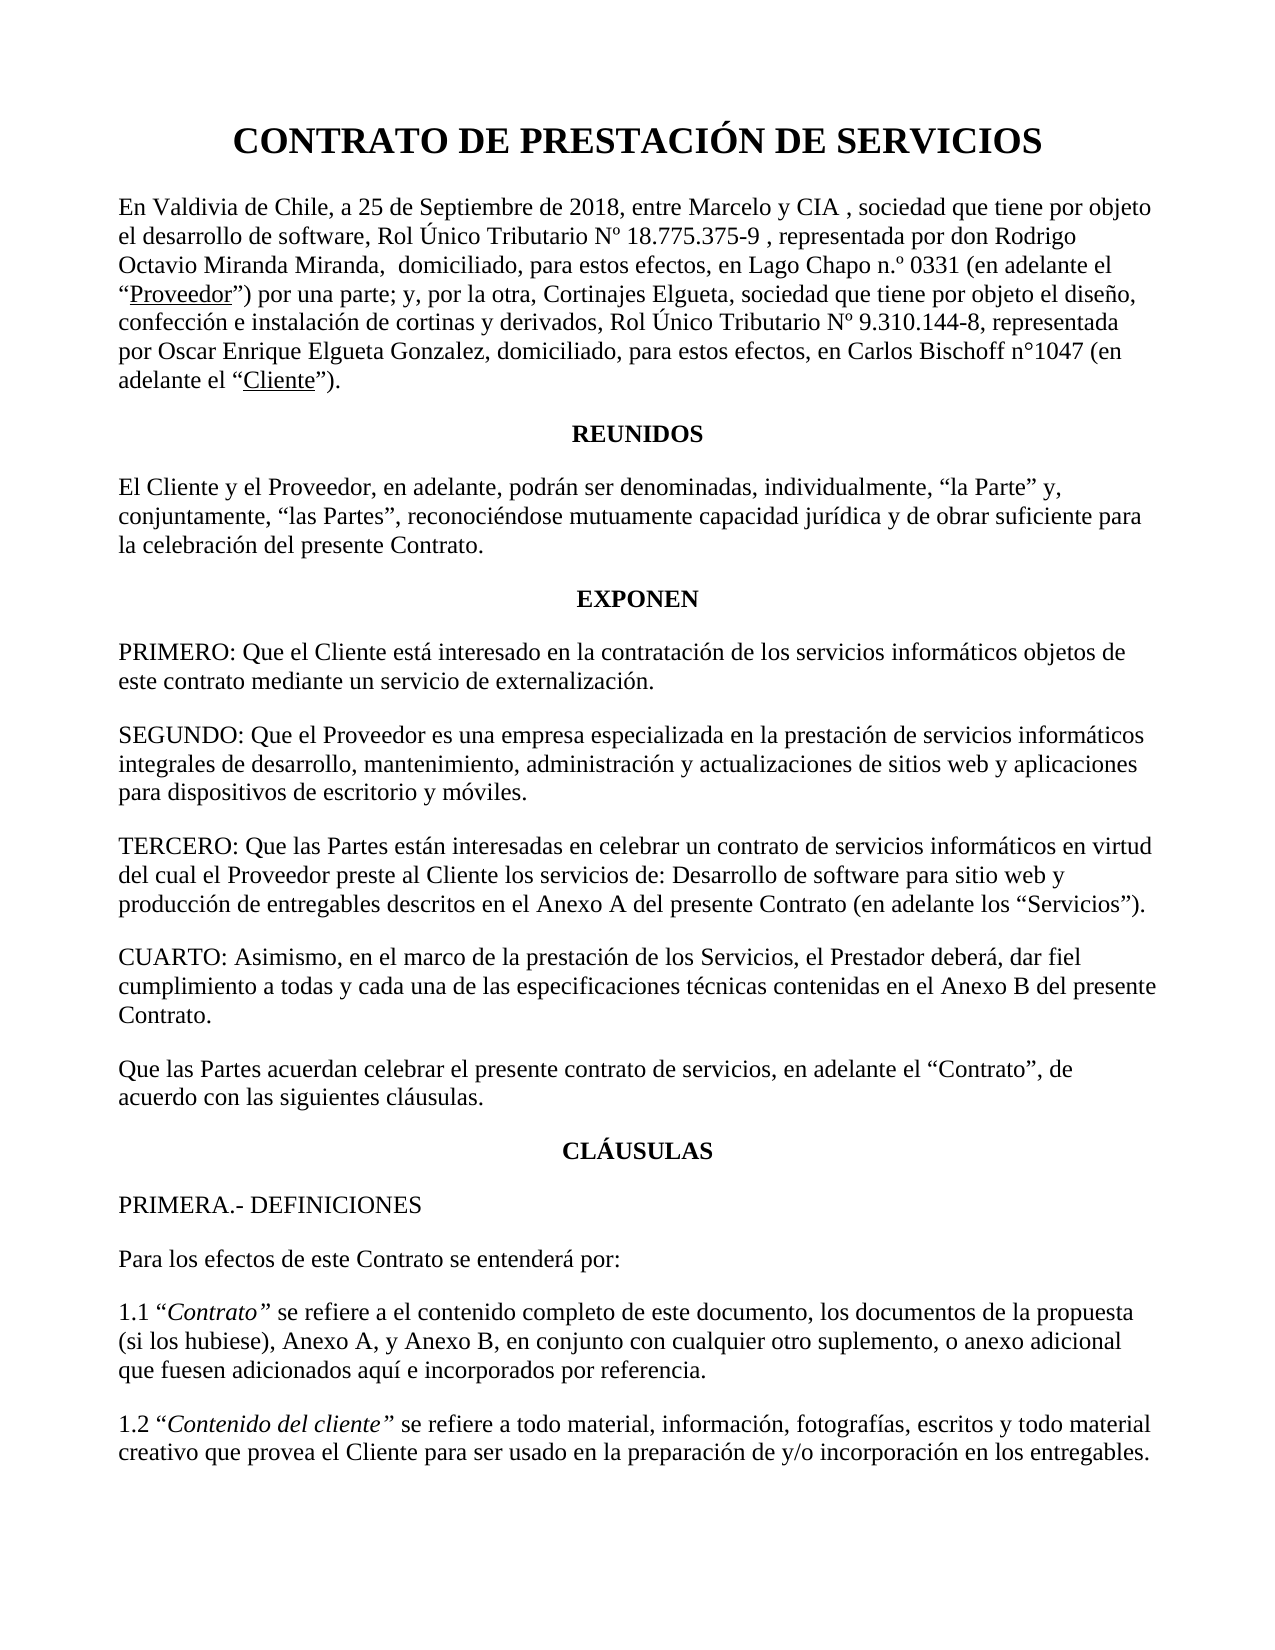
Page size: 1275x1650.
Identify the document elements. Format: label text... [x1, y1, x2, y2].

text CLÁUSULAS [118, 1136, 1157, 1165]
text TERCERO: Que las Partes están interesadas en celebrar un contrato de servicios informáticos en virtud del cual el Proveedor preste al Cliente los servicios de: Desarrollo de software para sitio web y producción de entregables descritos en el Anexo A del presente Contrato (en adelante los “Servicios”). [118, 831, 1157, 917]
text 1.2 “Contenido del cliente” se refiere a todo material, información, fotografías, escritos y todo material creativo que provea el Cliente para ser usado en la preparación de y/o incorporación en los entregables. [118, 1409, 1157, 1466]
text REUNIDOS [118, 419, 1157, 447]
text 1.1 “Contrato” se refiere a el contenido completo de este documento, los documentos de la propuesta (si los hubiese), Anexo A, y Anexo B, en conjunto con cualquier otro suplemento, o anexo adicional que fuesen adicionados aquí e incorporados por referencia. [118, 1297, 1157, 1384]
text SEGUNDO: Que el Proveedor es una empresa especializada en la prestación de servicios informáticos integrales de desarrollo, mantenimiento, administración y actualizaciones de sitios web y aplicaciones para dispositivos de escritorio y móviles. [118, 720, 1157, 806]
text En Valdivia de Chile, a 25 de Septiembre de 2018, entre Marcelo y CIA , sociedad que tiene por objeto el desarrollo de software, Rol Único Tributario Nº 18.775.375-9 , representada por don Rodrigo Octavio Miranda Miranda, domiciliado, para estos efectos, en Lago Chapo n.º 0331 (en adelante el “Proveedor”) por una parte; y, por la otra, Cortinajes Elgueta, sociedad que tiene por objeto el diseño, confección e instalación de cortinas y derivados, Rol Único Tributario Nº 9.310.144-8, representada por Oscar Enrique Elgueta Gonzalez, domiciliado, para estos efectos, en Carlos Bischoff n°1047 (en adelante el “Cliente”). [118, 192, 1157, 394]
text CUARTO: Asimismo, en el marco de la prestación de los Servicios, el Prestador deberá, dar fiel cumplimiento a todas y cada una de las especificaciones técnicas contenidas en el Anexo B del presente Contrato. [118, 942, 1157, 1029]
text PRIMERO: Que el Cliente está interesado en la contratación de los servicios informáticos objetos de este contrato mediante un servicio de externalización. [118, 637, 1157, 695]
subtitle CONTRATO DE PRESTACIÓN DE SERVICIOS [118, 118, 1157, 161]
text El Cliente y el Proveedor, en adelante, podrán ser denominadas, individualmente, “la Parte” y, conjuntamente, “las Partes”, reconociéndose mutuamente capacidad jurídica y de obrar suficiente para la celebración del presente Contrato. [118, 472, 1157, 559]
text EXPONEN [118, 584, 1157, 612]
text Para los efectos de este Contrato se entenderá por: [118, 1244, 1157, 1272]
text PRIMERA.- DEFINICIONES [118, 1190, 1157, 1219]
text Que las Partes acuerdan celebrar el presente contrato de servicios, en adelante el “Contrato”, de acuerdo con las siguientes cláusulas. [118, 1054, 1157, 1111]
